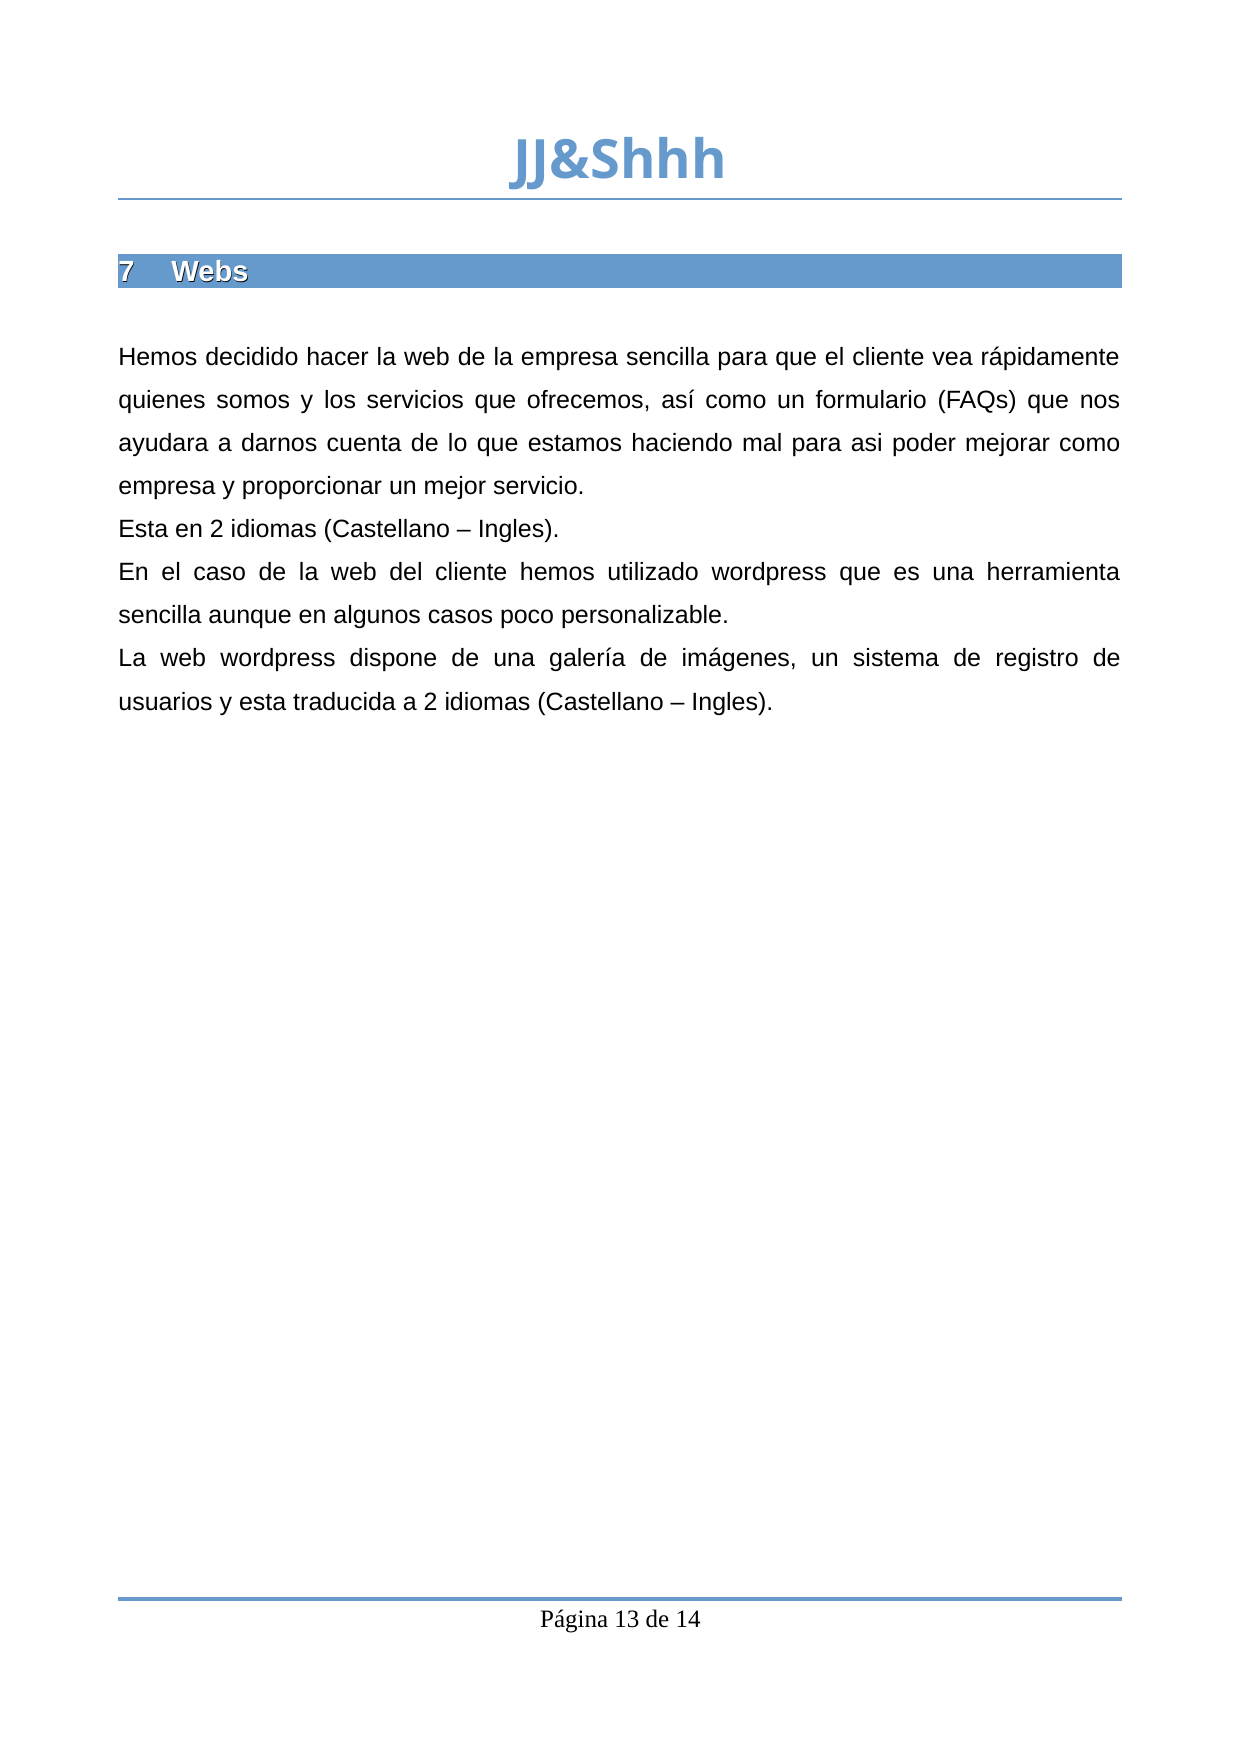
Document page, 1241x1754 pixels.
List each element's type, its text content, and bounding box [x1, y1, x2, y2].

text En el caso de la web del cliente hemos utilizado wordpress que es una herramienta sencilla aunque en algunos casos poco personalizable. [118, 557, 1122, 629]
text Esta en 2 idiomas (Castellano – Ingles). [118, 514, 1122, 543]
subtitle Webs [118, 254, 1122, 288]
text Hemos decidido hacer la web de la empresa sencilla para que el cliente vea rápidamente quienes somos y los servicios que ofrecemos, así como un formulario (FAQs) que nos ayudara a darnos cuenta de lo que estamos haciendo mal para asi poder mejorar como empresa y proporcionar un mejor servicio. [118, 342, 1122, 500]
text La web wordpress dispone de una galería de imágenes, un sistema de registro de usuarios y esta traducida a 2 idiomas (Castellano – Ingles). [118, 643, 1122, 715]
